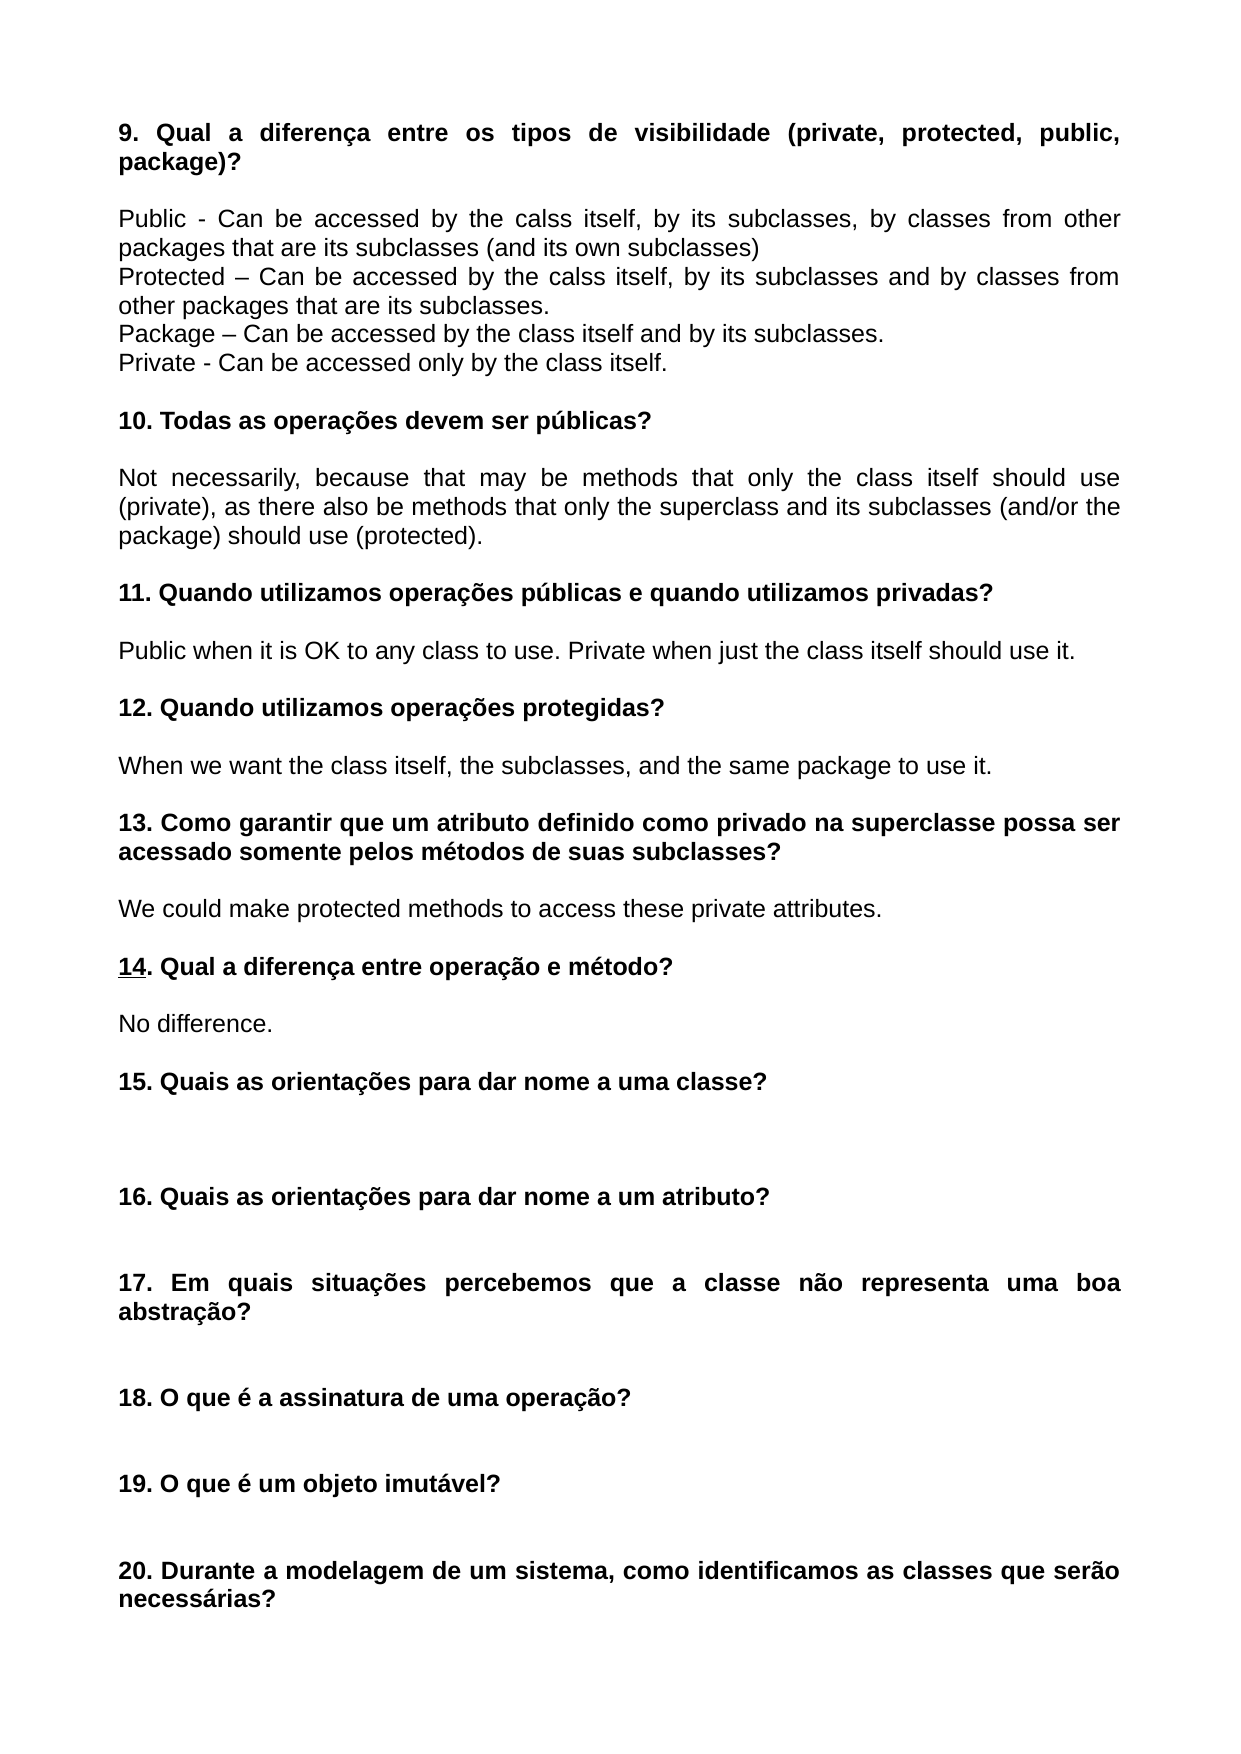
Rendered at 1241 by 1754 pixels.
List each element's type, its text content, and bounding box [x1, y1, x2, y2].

text 15. Quais as orientações para dar nome a uma classe? [118, 1067, 1122, 1096]
text Public when it is OK to any class to use. Private when just the class itself should use it. [118, 636, 1122, 664]
text Not necessarily, because that may be methods that only the class itself should use (private), as there also be methods that only the superclass and its subclasses (and/or the package) should use (protected). [118, 463, 1122, 549]
text Protected – Can be accessed by the calss itself, by its subclasses and by classes from other packages that are its subclasses. [118, 262, 1122, 319]
text Private - Can be accessed only by the class itself. [118, 348, 1122, 377]
text When we want the class itself, the subclasses, and the same package to use it. [118, 751, 1122, 779]
text No difference. [118, 1009, 1122, 1038]
text 17. Em quais situações percebemos que a classe não representa uma boa abstração? [118, 1268, 1122, 1326]
text 10. Todas as operações devem ser públicas? [118, 406, 1122, 434]
text 12. Quando utilizamos operações protegidas? [118, 693, 1122, 722]
text Public - Can be accessed by the calss itself, by its subclasses, by classes from other packages that are its subclasses (and its own subclasses) [118, 204, 1122, 262]
text 14. Qual a diferença entre operação e método? [118, 952, 1122, 981]
text 19. O que é um objeto imutável? [118, 1469, 1122, 1498]
text 9. Qual a diferença entre os tipos de visibilidade (private, protected, public, package)? [118, 118, 1122, 176]
text 11. Quando utilizamos operações públicas e quando utilizamos privadas? [118, 578, 1122, 607]
text Package – Can be accessed by the class itself and by its subclasses. [118, 319, 1122, 348]
text 16. Quais as orientações para dar nome a um atributo? [118, 1182, 1122, 1211]
text 20. Durante a modelagem de um sistema, como identificamos as classes que serão necessárias? [118, 1556, 1122, 1613]
text 18. O que é a assinatura de uma operação? [118, 1383, 1122, 1412]
text We could make protected methods to access these private attributes. [118, 894, 1122, 923]
text 13. Como garantir que um atributo definido como privado na superclasse possa ser acessado somente pelos métodos de suas subclasses? [118, 808, 1122, 866]
